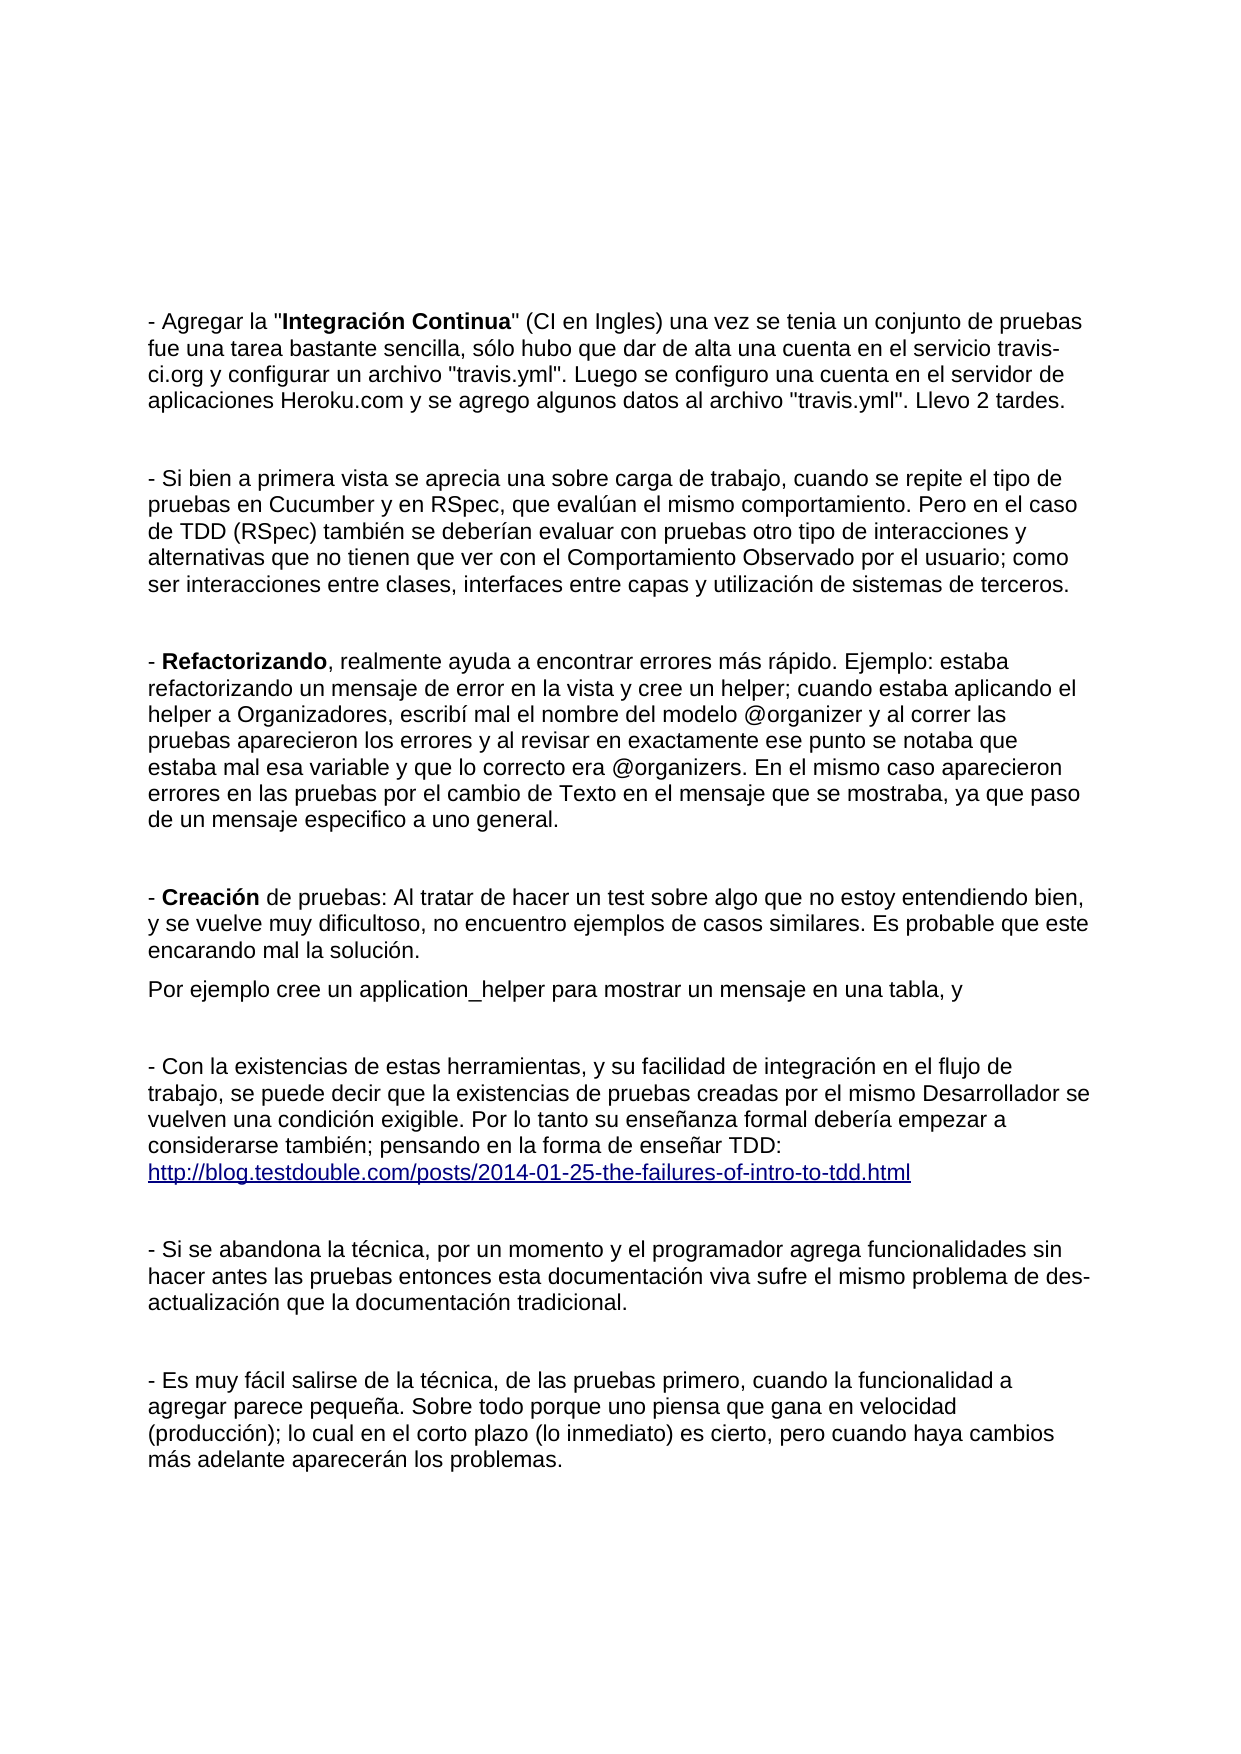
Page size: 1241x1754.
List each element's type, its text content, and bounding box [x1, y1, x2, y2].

text - Con la existencias de estas herramientas, y su facilidad de integración en el flujo de trabajo, se puede decir que la existencias de pruebas creadas por el mismo Desarrollador se vuelven una condición exigible. Por lo tanto su enseñanza formal debería empezar a considerarse también; pensando en la forma de enseñar TDD: http://blog.testdouble.com/posts/2014-01-25-the-failures-of-intro-to-tdd.html [148, 1053, 1093, 1185]
text - Si bien a primera vista se aprecia una sobre carga de trabajo, cuando se repite el tipo de pruebas en Cucumber y en RSpec, que evalúan el mismo comportamiento. Pero en el caso de TDD (RSpec) también se deberían evaluar con pruebas otro tipo de interacciones y alternativas que no tienen que ver con el Comportamiento Observado por el usuario; como ser interacciones entre clases, interfaces entre capas y utilización de sistemas de terceros. [148, 465, 1093, 597]
text - Creación de pruebas: Al tratar de hacer un test sobre algo que no estoy entendiendo bien, y se vuelve muy dificultoso, no encuentro ejemplos de casos similares. Es probable que este encarando mal la solución. [148, 884, 1093, 963]
text - Refactorizando, realmente ayuda a encontrar errores más rápido. Ejemplo: estaba refactorizando un mensaje de error en la vista y cree un helper; cuando estaba aplicando el helper a Organizadores, escribí mal el nombre del modelo @organizer y al correr las pruebas aparecieron los errores y al revisar en exactamente ese punto se notaba que estaba mal esa variable y que lo correcto era @organizers. En el mismo caso aparecieron errores en las pruebas por el cambio de Texto en el mensaje que se mostraba, ya que paso de un mensaje especifico a uno general. [148, 648, 1093, 833]
text - Agregar la "Integración Continua" (CI en Ingles) una vez se tenia un conjunto de pruebas fue una tarea bastante sencilla, sólo hubo que dar de alta una cuenta en el servicio travis-ci.org y configurar un archivo "travis.yml". Luego se configuro una cuenta en el servidor de aplicaciones Heroku.com y se agrego algunos datos al archivo "travis.yml". Llevo 2 tardes. [148, 308, 1093, 414]
text Por ejemplo cree un application_helper para mostrar un mensaje en una tabla, y [148, 976, 1093, 1002]
text - Si se abandona la técnica, por un momento y el programador agrega funcionalidades sin hacer antes las pruebas entonces esta documentación viva sufre el mismo problema de des-actualización que la documentación tradicional. [148, 1236, 1093, 1316]
text - Es muy fácil salirse de la técnica, de las pruebas primero, cuando la funcionalidad a agregar parece pequeña. Sobre todo porque uno piensa que gana en velocidad (producción); lo cual en el corto plazo (lo inmediato) es cierto, pero cuando haya cambios más adelante aparecerán los problemas. [148, 1367, 1093, 1472]
